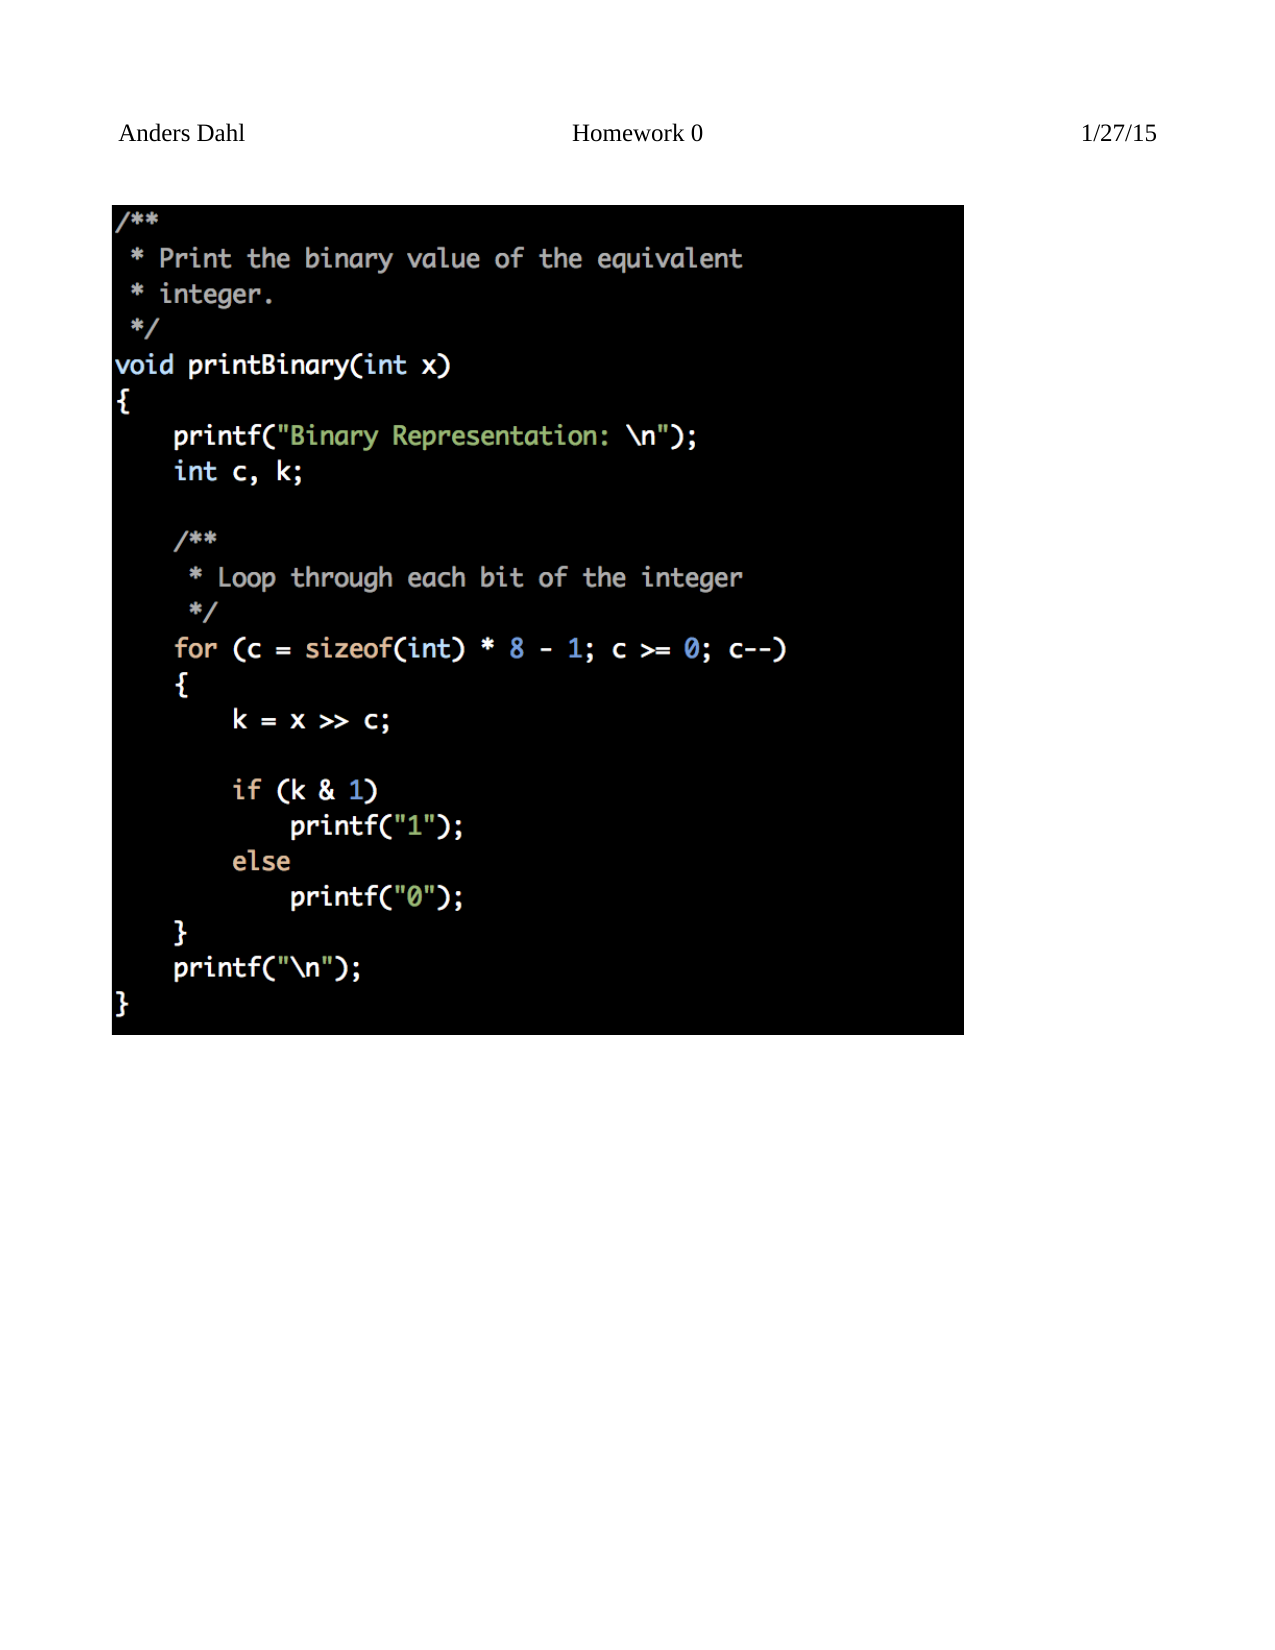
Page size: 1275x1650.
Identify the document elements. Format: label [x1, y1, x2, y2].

picture [111, 205, 964, 1035]
